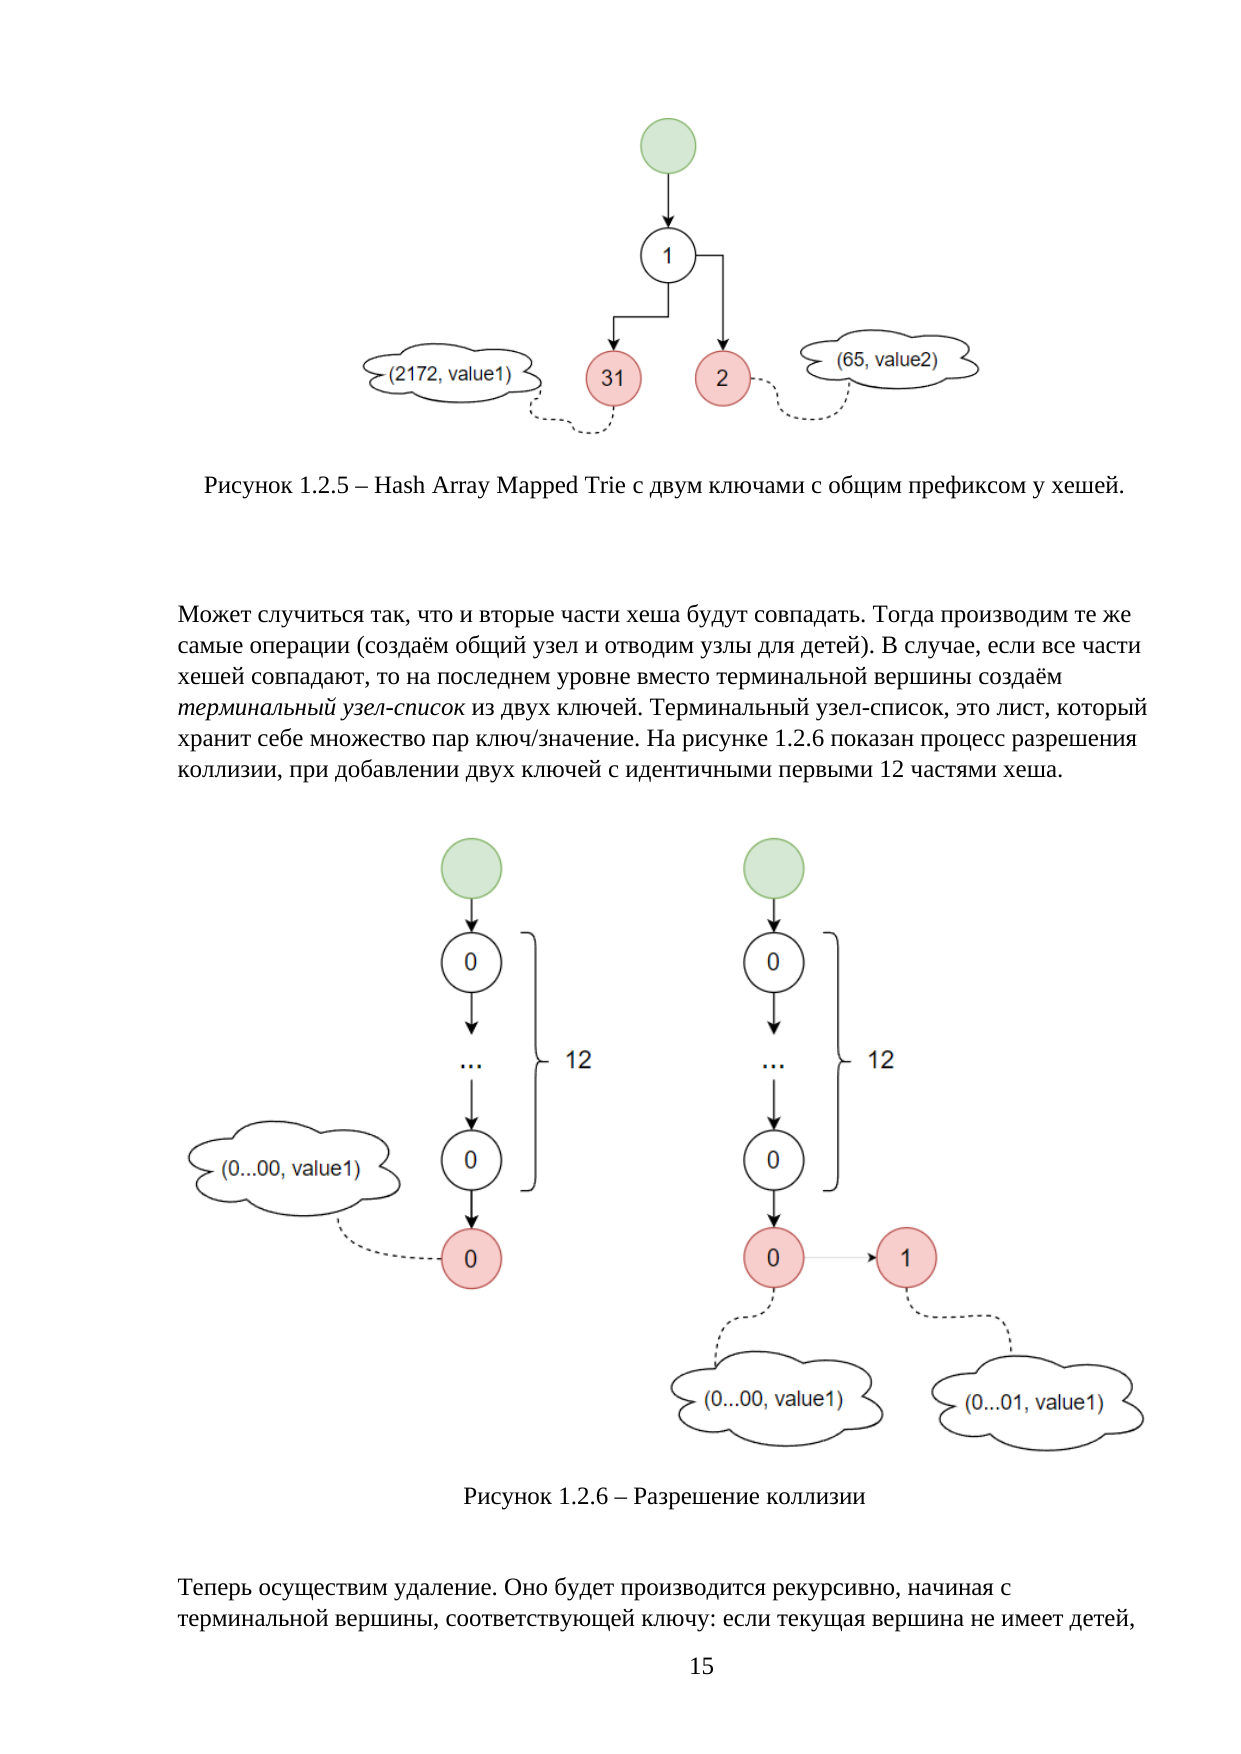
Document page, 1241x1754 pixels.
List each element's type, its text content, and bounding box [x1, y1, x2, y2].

picture [331, 118, 998, 456]
text Рисунок 1.2.5 – Hash Array Mapped Trie c двум ключами с общим префиксом у хешей. [177, 470, 1152, 498]
text Может случиться так, что и вторые части хеша будут совпадать. Тогда производим те же самые операции (создаём общий узел и отводим узлы для детей). В случае, если все части хешей совпадают, то на последнем уровне вместо терминальной вершины создаём терминальный узел-список из двух ключей. Терминальный узел-список, это лист, который хранит себе множество пар ключ/значение. На рисунке 1.2.6 показан процесс разрешения коллизии, при добавлении двух ключей с идентичными первыми 12 частями хеша. [177, 599, 1152, 783]
text Рисунок 1.2.6 – Разрешение коллизии [177, 1481, 1152, 1510]
text Теперь осуществим удаление. Оно будет производится рекурсивно, начиная с терминальной вершины, соответствующей ключу: если текущая вершина не имеет детей, [177, 1572, 1152, 1632]
picture [177, 802, 1152, 1467]
